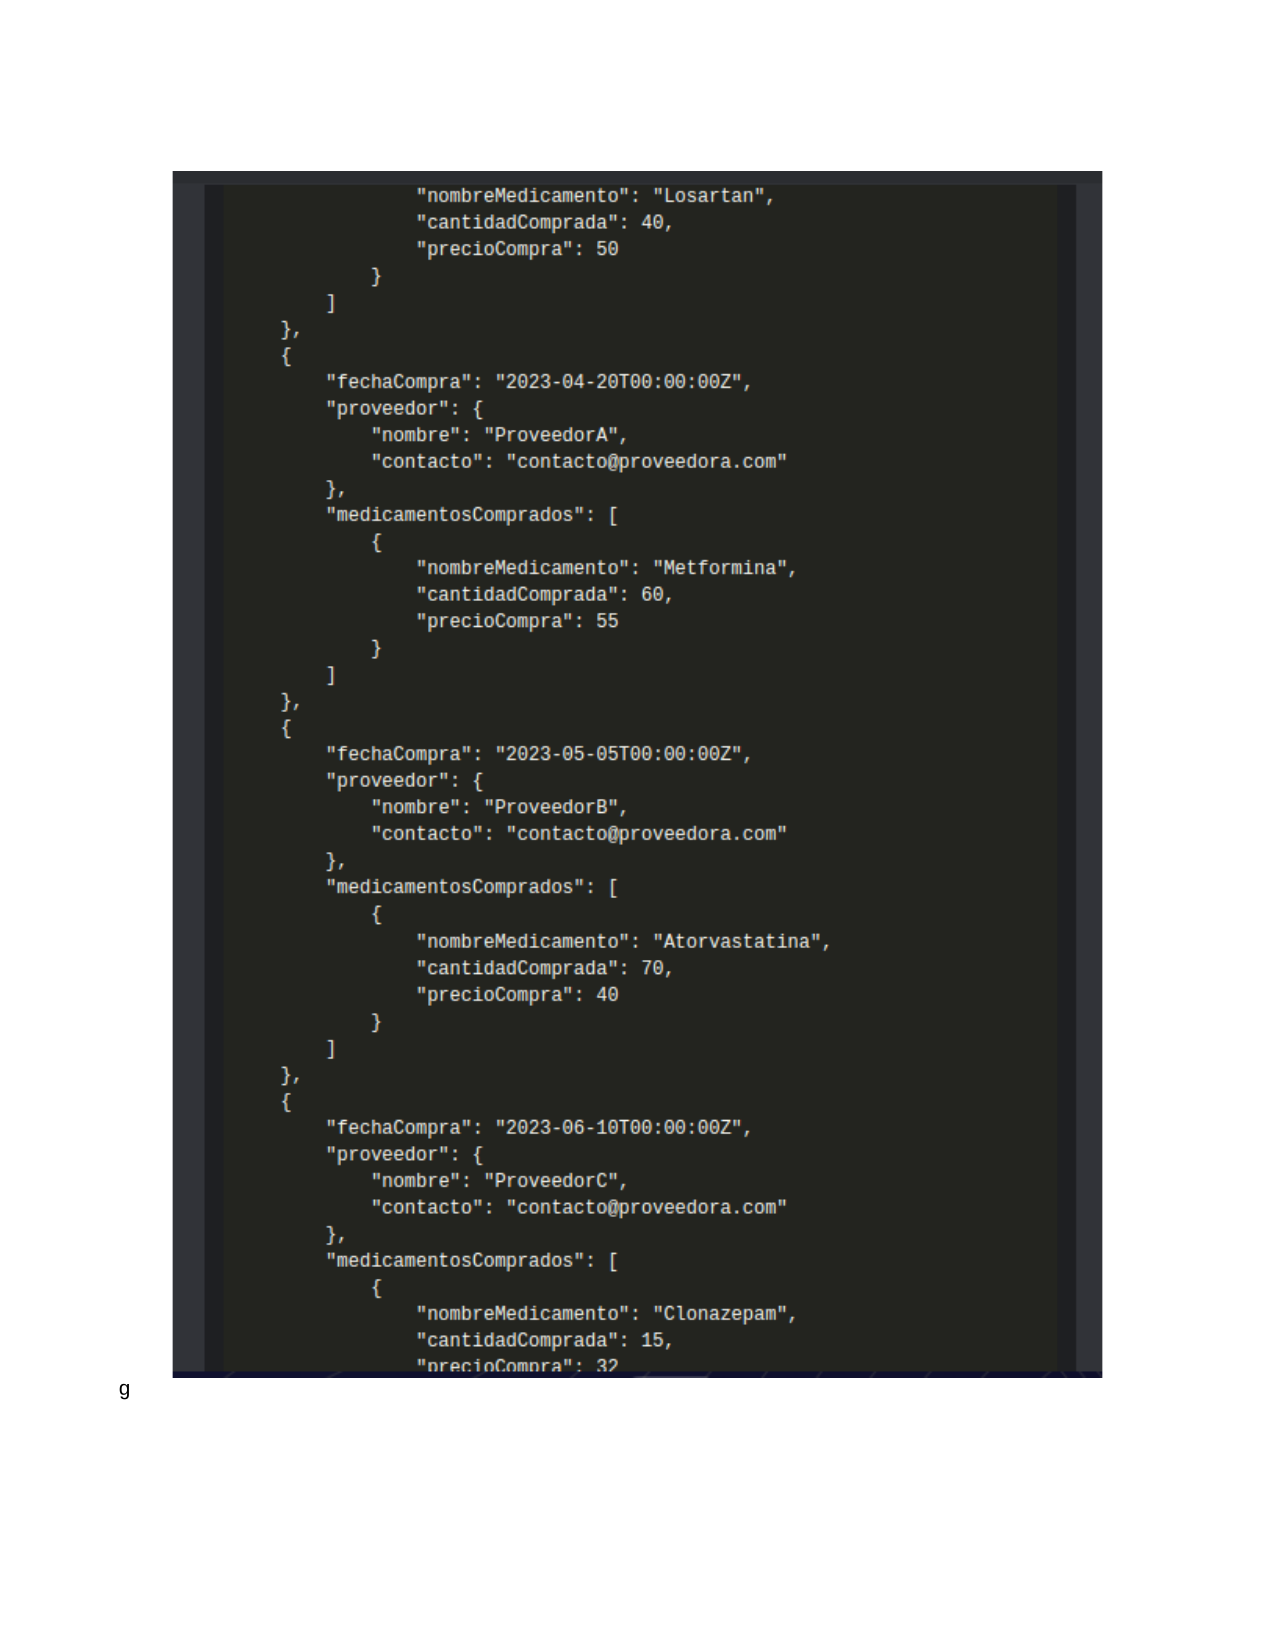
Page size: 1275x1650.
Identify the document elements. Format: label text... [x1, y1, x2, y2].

picture [172, 171, 1103, 1378]
text g [118, 171, 1157, 1401]
